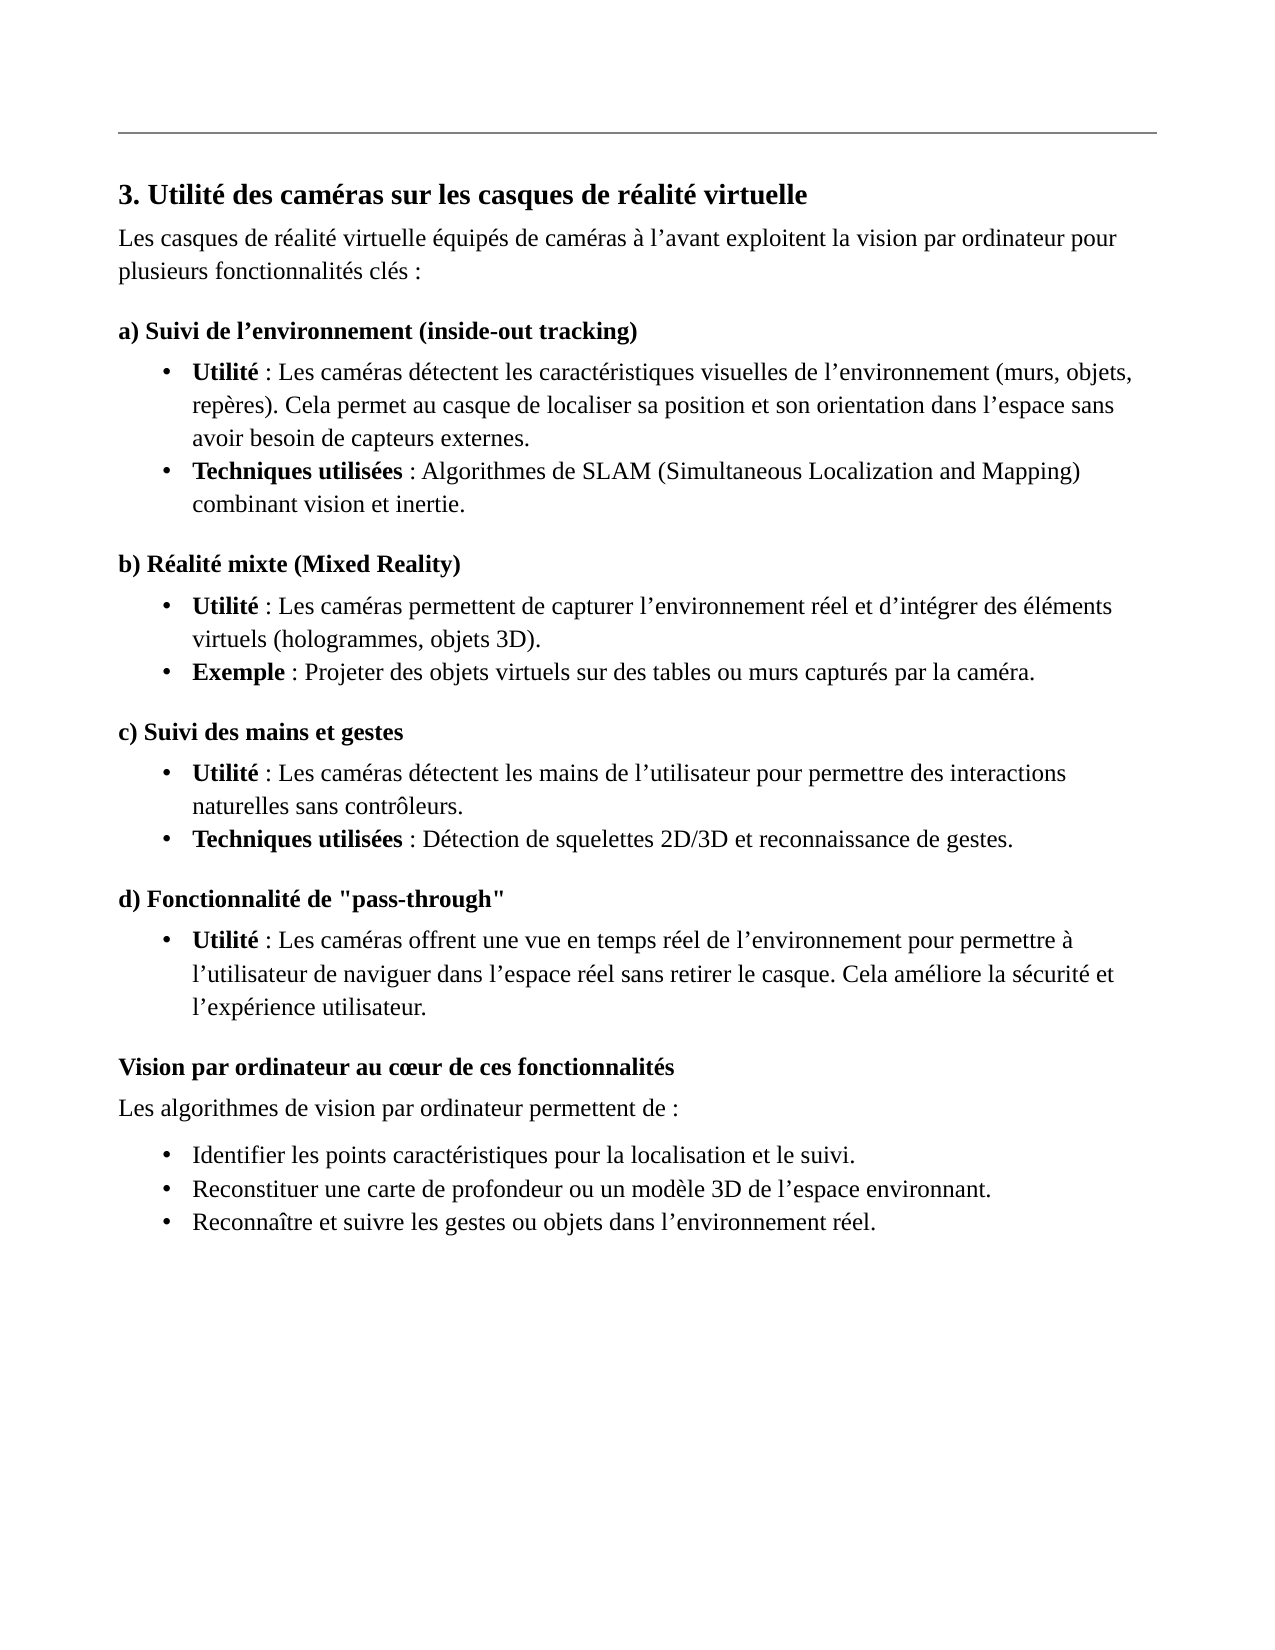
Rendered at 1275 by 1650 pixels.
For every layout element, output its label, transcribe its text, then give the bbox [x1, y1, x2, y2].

list Utilité : Les caméras détectent les caractéristiques visuelles de l’environnement (murs, objets, repères). Cela permet au casque de localiser sa position et son orientation dans l’espace sans avoir besoin de capteurs externes. [162, 357, 1157, 452]
subtitle c) Suivi des mains et gestes [118, 717, 1157, 746]
list Utilité : Les caméras permettent de capturer l’environnement réel et d’intégrer des éléments virtuels (hologrammes, objets 3D). [162, 591, 1157, 653]
list Reconstituer une carte de profondeur ou un modèle 3D de l’espace environnant. [162, 1174, 1157, 1202]
list Utilité : Les caméras offrent une vue en temps réel de l’environnement pour permettre à l’utilisateur de naviguer dans l’espace réel sans retirer le casque. Cela améliore la sécurité et l’expérience utilisateur. [162, 926, 1157, 1020]
text Les casques de réalité virtuelle équipés de caméras à l’avant exploitent la vision par ordinateur pour plusieurs fonctionnalités clés : [118, 223, 1157, 285]
list Identifier les points caractéristiques pour la localisation et le suivi. [162, 1141, 1157, 1169]
list Techniques utilisées : Algorithmes de SLAM (Simultaneous Localization and Mapping) combinant vision et inertie. [162, 456, 1157, 518]
subtitle b) Réalité mixte (Mixed Reality) [118, 549, 1157, 578]
subtitle 3. Utilité des caméras sur les casques de réalité virtuelle [118, 177, 1157, 211]
list Exemple : Projeter des objets virtuels sur des tables ou murs capturés par la caméra. [162, 657, 1157, 686]
subtitle Vision par ordinateur au cœur de ces fonctionnalités [118, 1052, 1157, 1081]
list Utilité : Les caméras détectent les mains de l’utilisateur pour permettre des interactions naturelles sans contrôleurs. [162, 758, 1157, 820]
subtitle a) Suivi de l’environnement (inside-out tracking) [118, 316, 1157, 345]
subtitle d) Fonctionnalité de "pass-through" [118, 884, 1157, 913]
list Reconnaître et suivre les gestes ou objets dans l’environnement réel. [162, 1207, 1157, 1235]
list Techniques utilisées : Détection de squelettes 2D/3D et reconnaissance de gestes. [162, 824, 1157, 853]
text Les algorithmes de vision par ordinateur permettent de : [118, 1093, 1157, 1122]
